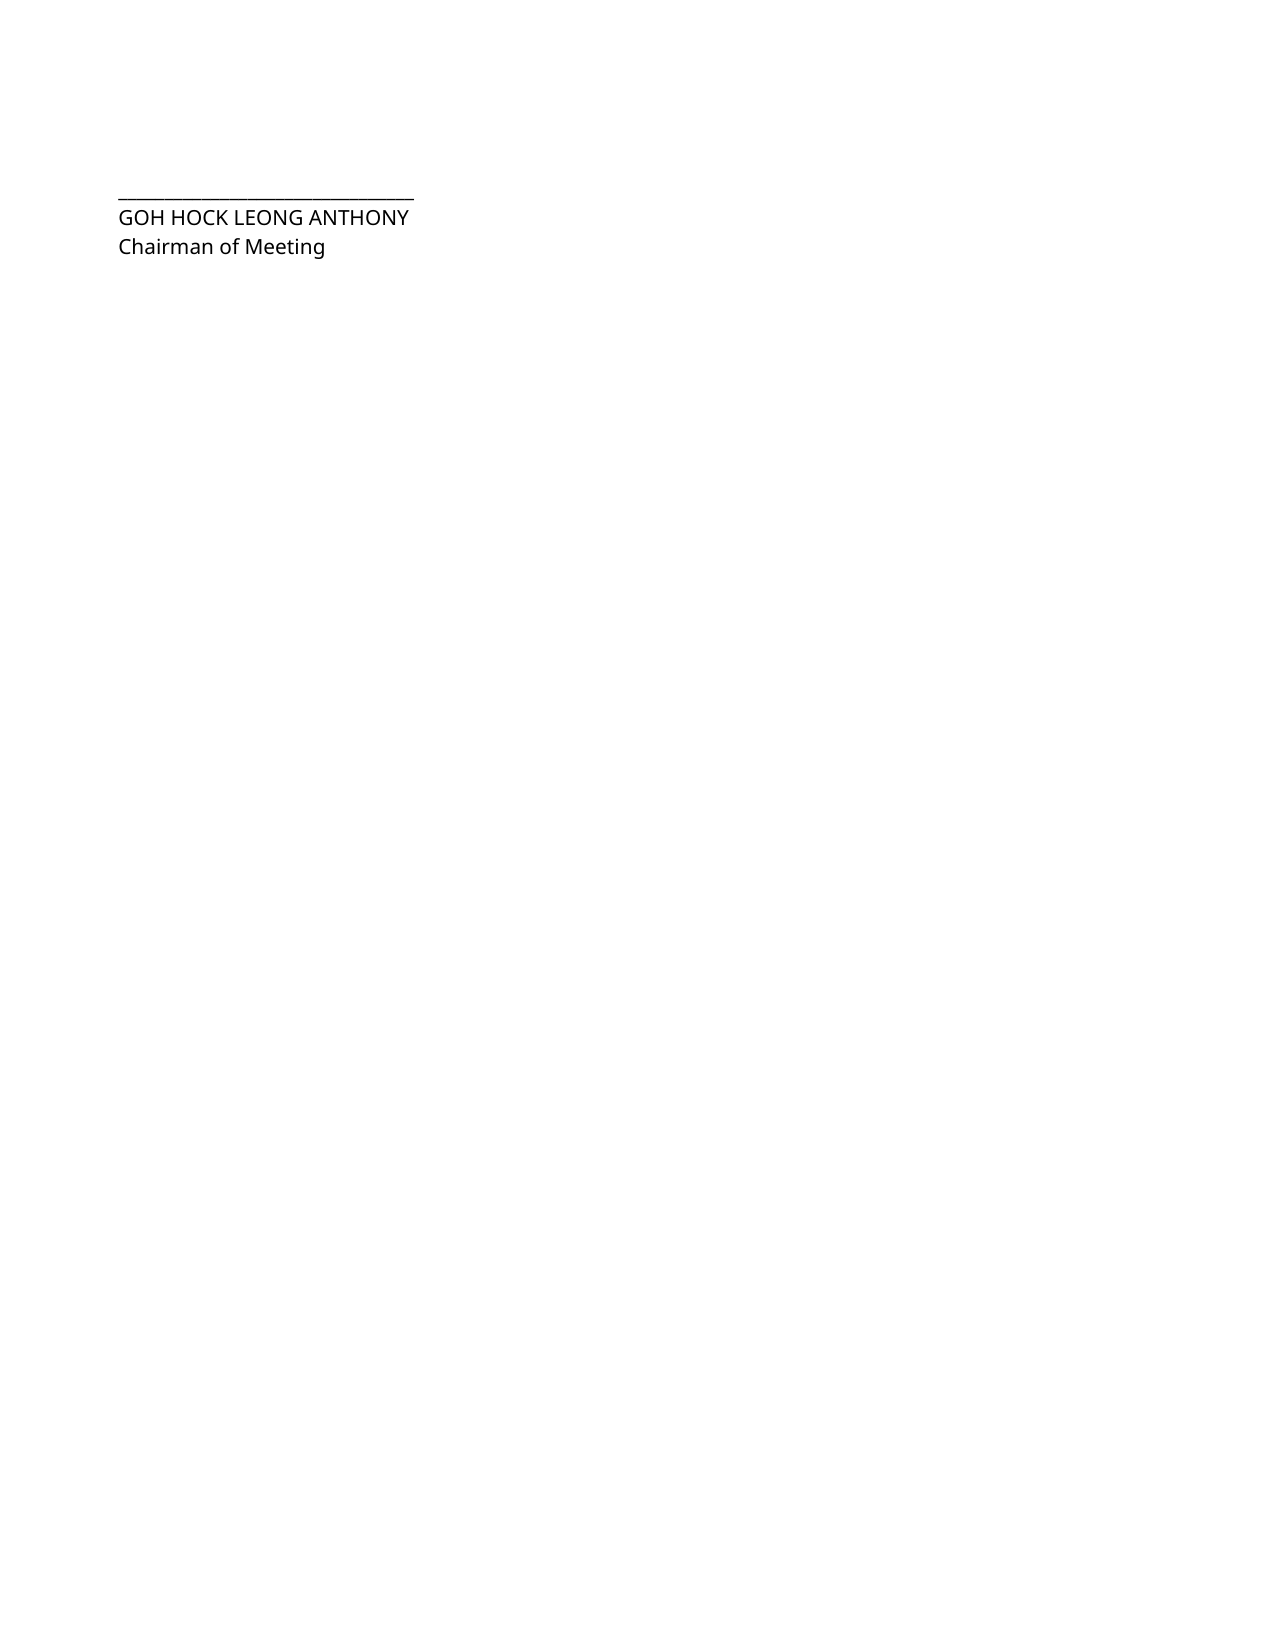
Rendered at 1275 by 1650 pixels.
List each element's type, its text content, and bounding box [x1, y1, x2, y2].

text GOH HOCK LEONG ANTHONY [118, 203, 1157, 232]
text Chairman of Meeting [118, 232, 1157, 260]
text ________________________________ [118, 175, 1157, 203]
